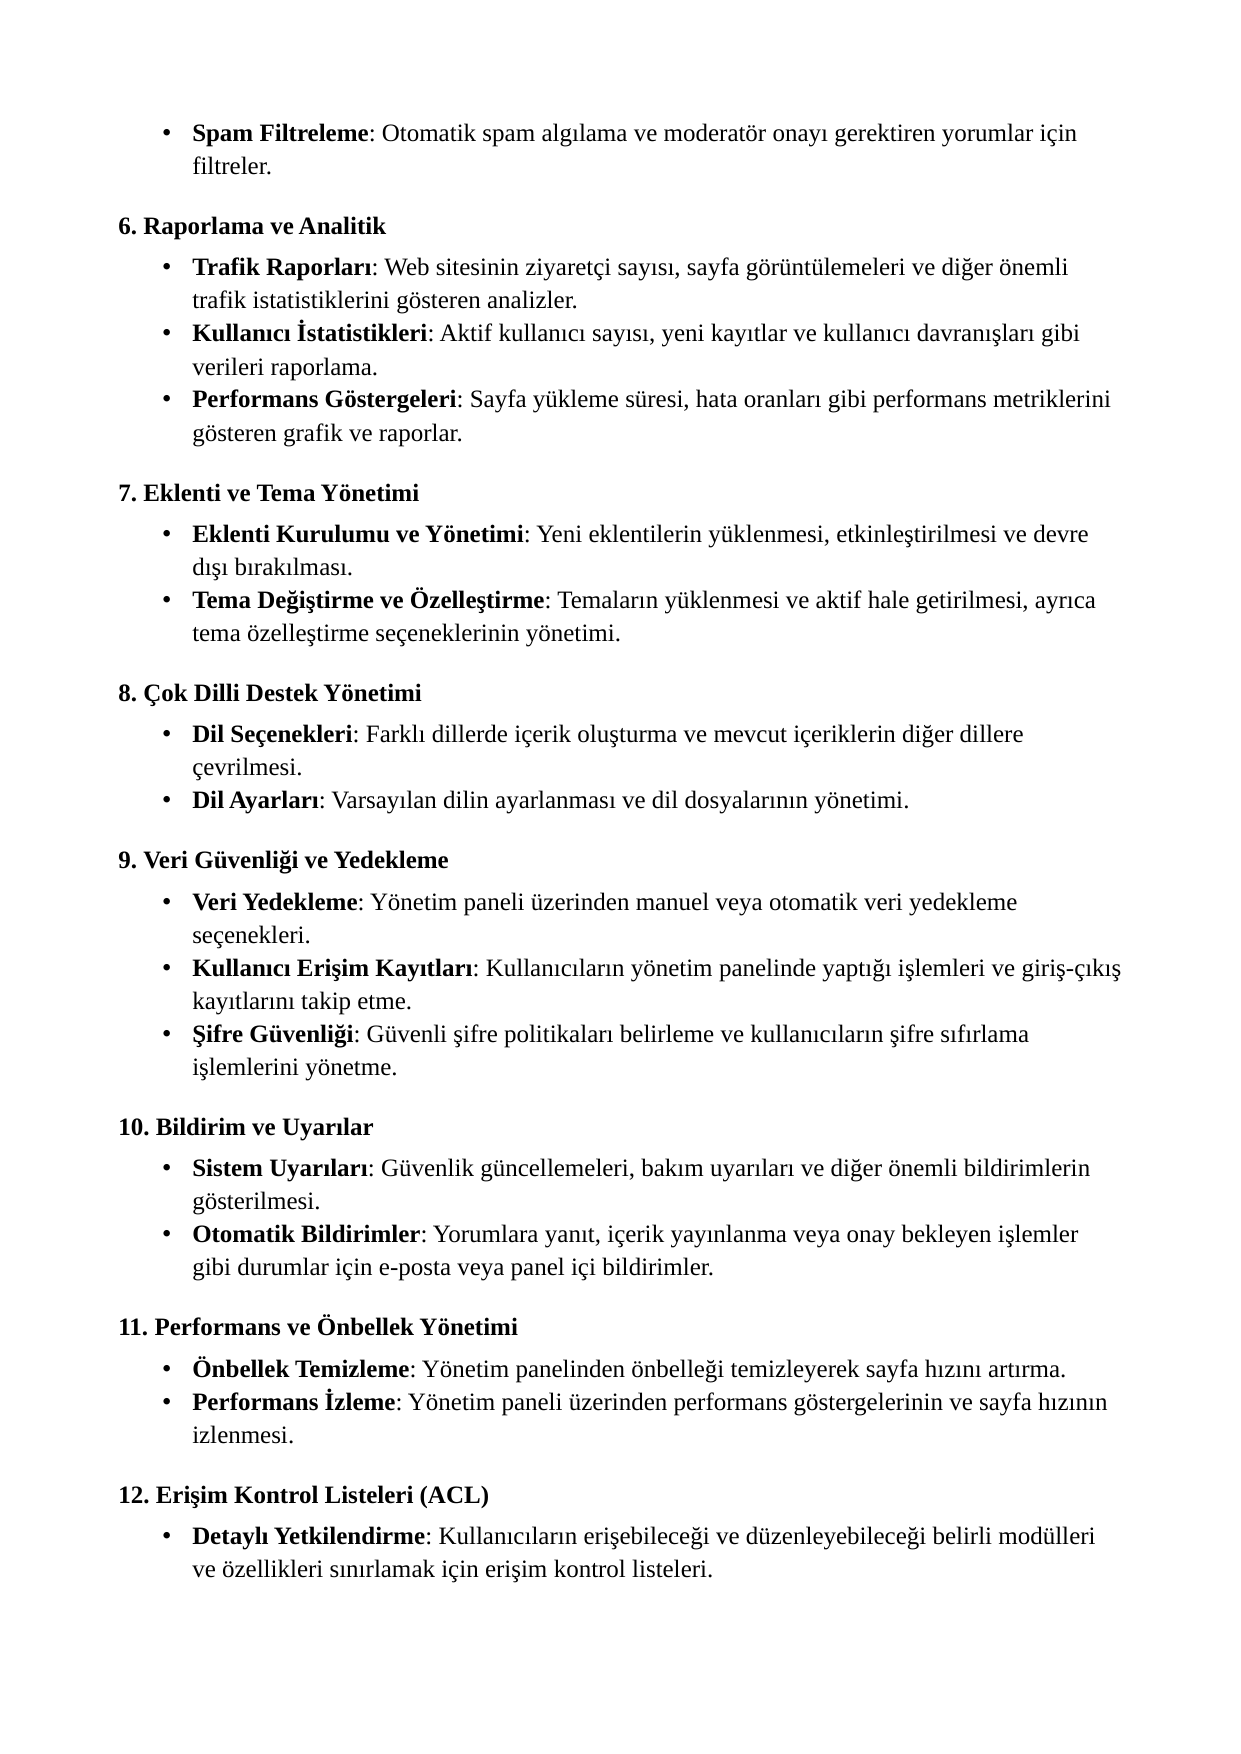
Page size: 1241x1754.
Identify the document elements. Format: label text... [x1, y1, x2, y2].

list Önbellek Temizleme: Yönetim panelinden önbelleği temizleyerek sayfa hızını artırma. [162, 1354, 1122, 1382]
list Dil Seçenekleri: Farklı dillerde içerik oluşturma ve mevcut içeriklerin diğer dillere çevrilmesi. [162, 719, 1122, 781]
subtitle 12. Erişim Kontrol Listeleri (ACL) [118, 1480, 1122, 1508]
list Kullanıcı Erişim Kayıtları: Kullanıcıların yönetim panelinde yaptığı işlemleri ve giriş-çıkış kayıtlarını takip etme. [162, 953, 1122, 1014]
list Veri Yedekleme: Yönetim paneli üzerinden manuel veya otomatik veri yedekleme seçenekleri. [162, 887, 1122, 948]
list Dil Ayarları: Varsayılan dilin ayarlanması ve dil dosyalarının yönetimi. [162, 785, 1122, 814]
subtitle 8. Çok Dilli Destek Yönetimi [118, 678, 1122, 707]
list Sistem Uyarıları: Güvenlik güncellemeleri, bakım uyarıları ve diğer önemli bildirimlerin gösterilmesi. [162, 1153, 1122, 1215]
subtitle 9. Veri Güvenliği ve Yedekleme [118, 846, 1122, 874]
list Eklenti Kurulumu ve Yönetimi: Yeni eklentilerin yüklenmesi, etkinleştirilmesi ve devre dışı bırakılması. [162, 519, 1122, 581]
subtitle 11. Performans ve Önbellek Yönetimi [118, 1312, 1122, 1341]
list Detaylı Yetkilendirme: Kullanıcıların erişebileceği ve düzenleyebileceği belirli modülleri ve özellikleri sınırlamak için erişim kontrol listeleri. [162, 1521, 1122, 1583]
list Şifre Güvenliği: Güvenli şifre politikaları belirleme ve kullanıcıların şifre sıfırlama işlemlerini yönetme. [162, 1019, 1122, 1081]
list Tema Değiştirme ve Özelleştirme: Temaların yüklenmesi ve aktif hale getirilmesi, ayrıca tema özelleştirme seçeneklerinin yönetimi. [162, 585, 1122, 647]
subtitle 6. Raporlama ve Analitik [118, 211, 1122, 240]
subtitle 10. Bildirim ve Uyarılar [118, 1112, 1122, 1141]
list Spam Filtreleme: Otomatik spam algılama ve moderatör onayı gerektiren yorumlar için filtreler. [162, 118, 1122, 180]
list Trafik Raporları: Web sitesinin ziyaretçi sayısı, sayfa görüntülemeleri ve diğer önemli trafik istatistiklerini gösteren analizler. [162, 252, 1122, 314]
subtitle 7. Eklenti ve Tema Yönetimi [118, 478, 1122, 506]
list Performans İzleme: Yönetim paneli üzerinden performans göstergelerinin ve sayfa hızının izlenmesi. [162, 1387, 1122, 1448]
list Performans Göstergeleri: Sayfa yükleme süresi, hata oranları gibi performans metriklerini gösteren grafik ve raporlar. [162, 384, 1122, 446]
list Otomatik Bildirimler: Yorumlara yanıt, içerik yayınlanma veya onay bekleyen işlemler gibi durumlar için e-posta veya panel içi bildirimler. [162, 1219, 1122, 1281]
list Kullanıcı İstatistikleri: Aktif kullanıcı sayısı, yeni kayıtlar ve kullanıcı davranışları gibi verileri raporlama. [162, 318, 1122, 380]
